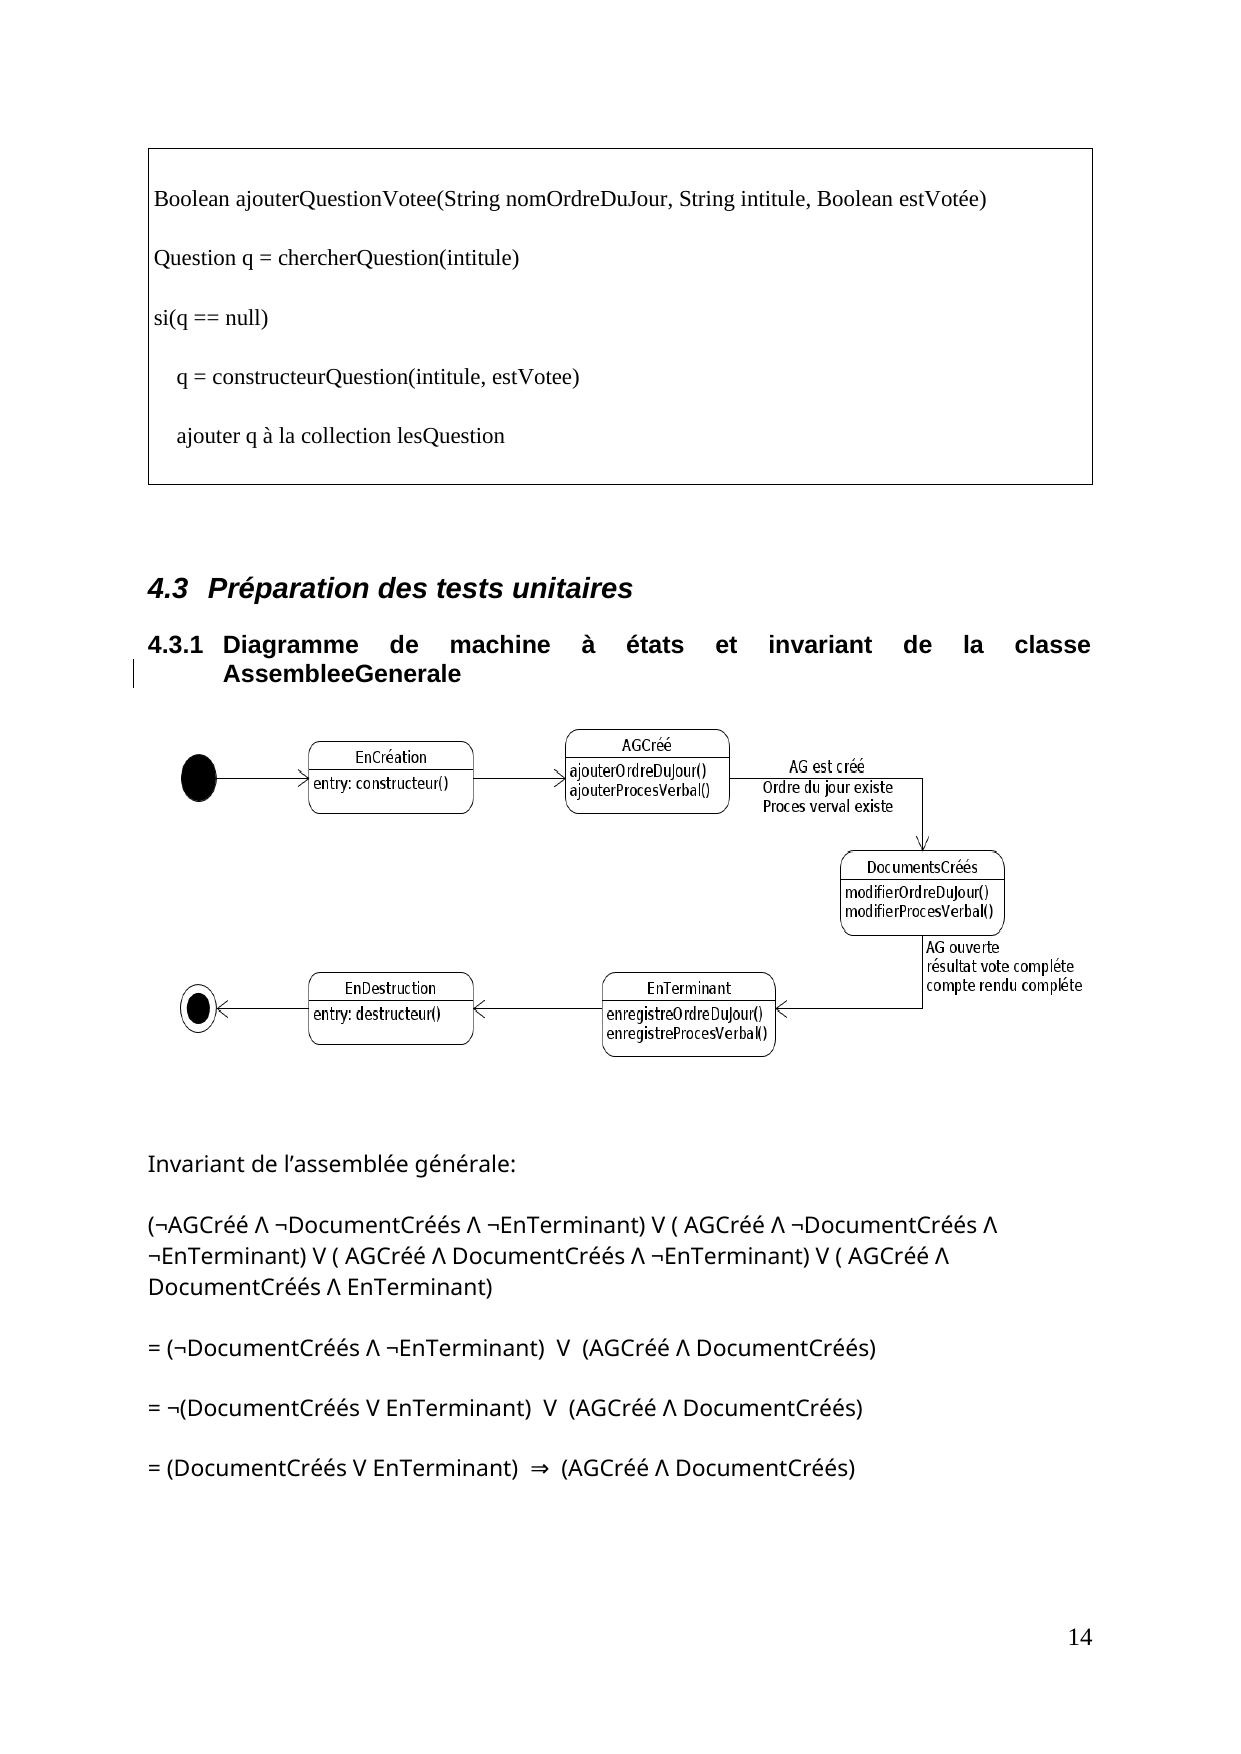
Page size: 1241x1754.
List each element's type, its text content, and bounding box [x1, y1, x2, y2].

text Invariant de l’assemblée générale: [148, 1148, 1092, 1179]
table_cell Boolean ajouterQuestionVotee(String nomOrdreDuJour, String intitule, Boolean estVotée) Question q = chercherQuestion(intitule) si(q == null) q = constructeurQuestion(intitule, estVotee) ajouter q à la collection lesQuestion [149, 149, 1092, 484]
text (¬AGCréé Ʌ ¬DocumentCréés Ʌ ¬EnTerminant) V ( AGCréé Ʌ ¬DocumentCréés Ʌ ¬EnTerminant) V ( AGCréé Ʌ DocumentCréés Ʌ ¬EnTerminant) V ( AGCréé Ʌ DocumentCréés Ʌ EnTerminant) [148, 1208, 1092, 1302]
text = (DocumentCréés V EnTerminant) ⇒ (AGCréé Ʌ DocumentCréés) [148, 1452, 1092, 1483]
text = ¬(DocumentCréés V EnTerminant) V (AGCréé Ʌ DocumentCréés) [148, 1392, 1092, 1423]
picture [147, 693, 1093, 1091]
subtitle Diagramme de machine à états et invariant de la classe AssembleeGenerale [148, 630, 1092, 687]
subtitle Préparation des tests unitaires [148, 571, 1092, 605]
text = (¬DocumentCréés Ʌ ¬EnTerminant) V (AGCréé Ʌ DocumentCréés) [148, 1331, 1092, 1363]
